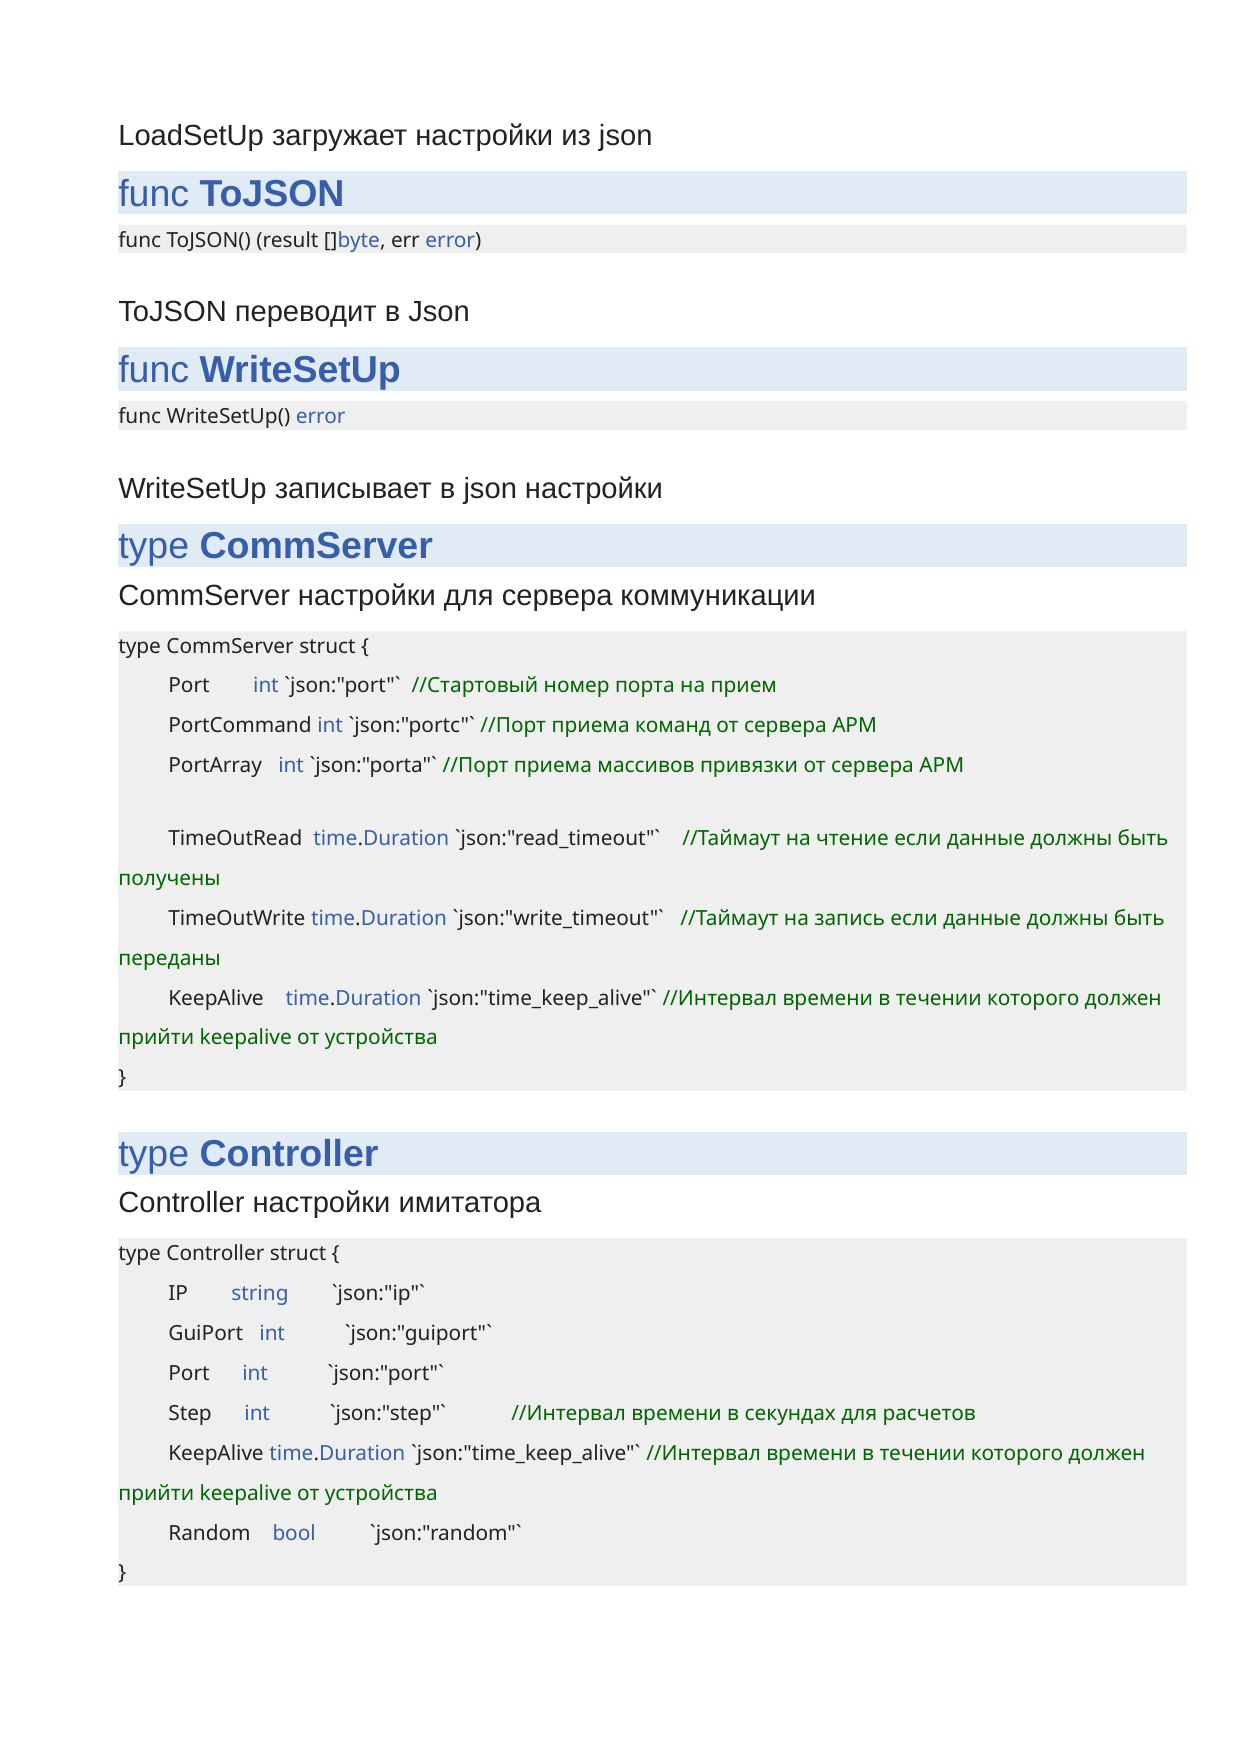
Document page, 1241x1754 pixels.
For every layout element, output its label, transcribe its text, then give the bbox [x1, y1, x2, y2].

text TimeOutWrite time.Duration `json:"write_timeout"` //Таймаут на запись если данные должны быть переданы [118, 903, 1187, 971]
subtitle func WriteSetUp [118, 347, 1187, 391]
text WriteSetUp записывает в json настройки [118, 471, 1187, 504]
text ToJSON переводит в Json [118, 294, 1187, 328]
subtitle type Controller [118, 1132, 1187, 1175]
text } [118, 1557, 1187, 1586]
text type CommServer struct { [118, 631, 1187, 659]
text Step int `json:"step"` //Интервал времени в секундах для расчетов [118, 1398, 1187, 1427]
text GuiPort int `json:"guiport"` [118, 1318, 1187, 1347]
text Random bool `json:"random"` [118, 1518, 1187, 1546]
text type Controller struct { [118, 1238, 1187, 1267]
text CommServer настройки для сервера коммуникации [118, 578, 1187, 611]
text IP string `json:"ip"` [118, 1278, 1187, 1307]
text KeepAlive time.Duration `json:"time_keep_alive"` //Интервал времени в течении которого должен прийти keepalive от устройства [118, 983, 1187, 1051]
text } [118, 1062, 1187, 1091]
text LoadSetUp загружает настройки из json [118, 118, 1187, 152]
text TimeOutRead time.Duration `json:"read_timeout"` //Таймаут на чтение если данные должны быть получены [118, 823, 1187, 892]
text func ToJSON() (result []byte, err error) [118, 225, 1187, 253]
subtitle type CommServer [118, 524, 1187, 567]
text Port int `json:"port"` //Стартовый номер порта на прием [118, 671, 1187, 699]
text Port int `json:"port"` [118, 1358, 1187, 1387]
text KeepAlive time.Duration `json:"time_keep_alive"` //Интервал времени в течении которого должен прийти keepalive от устройства [118, 1438, 1187, 1506]
subtitle func ToJSON [118, 171, 1187, 214]
text Controller настройки имитатора [118, 1185, 1187, 1219]
text func WriteSetUp() error [118, 401, 1187, 430]
text PortArray int `json:"porta"` //Порт приема массивов привязки от сервера АРМ [118, 750, 1187, 779]
text PortCommand int `json:"portc"` //Порт приема команд от сервера АРМ [118, 710, 1187, 739]
